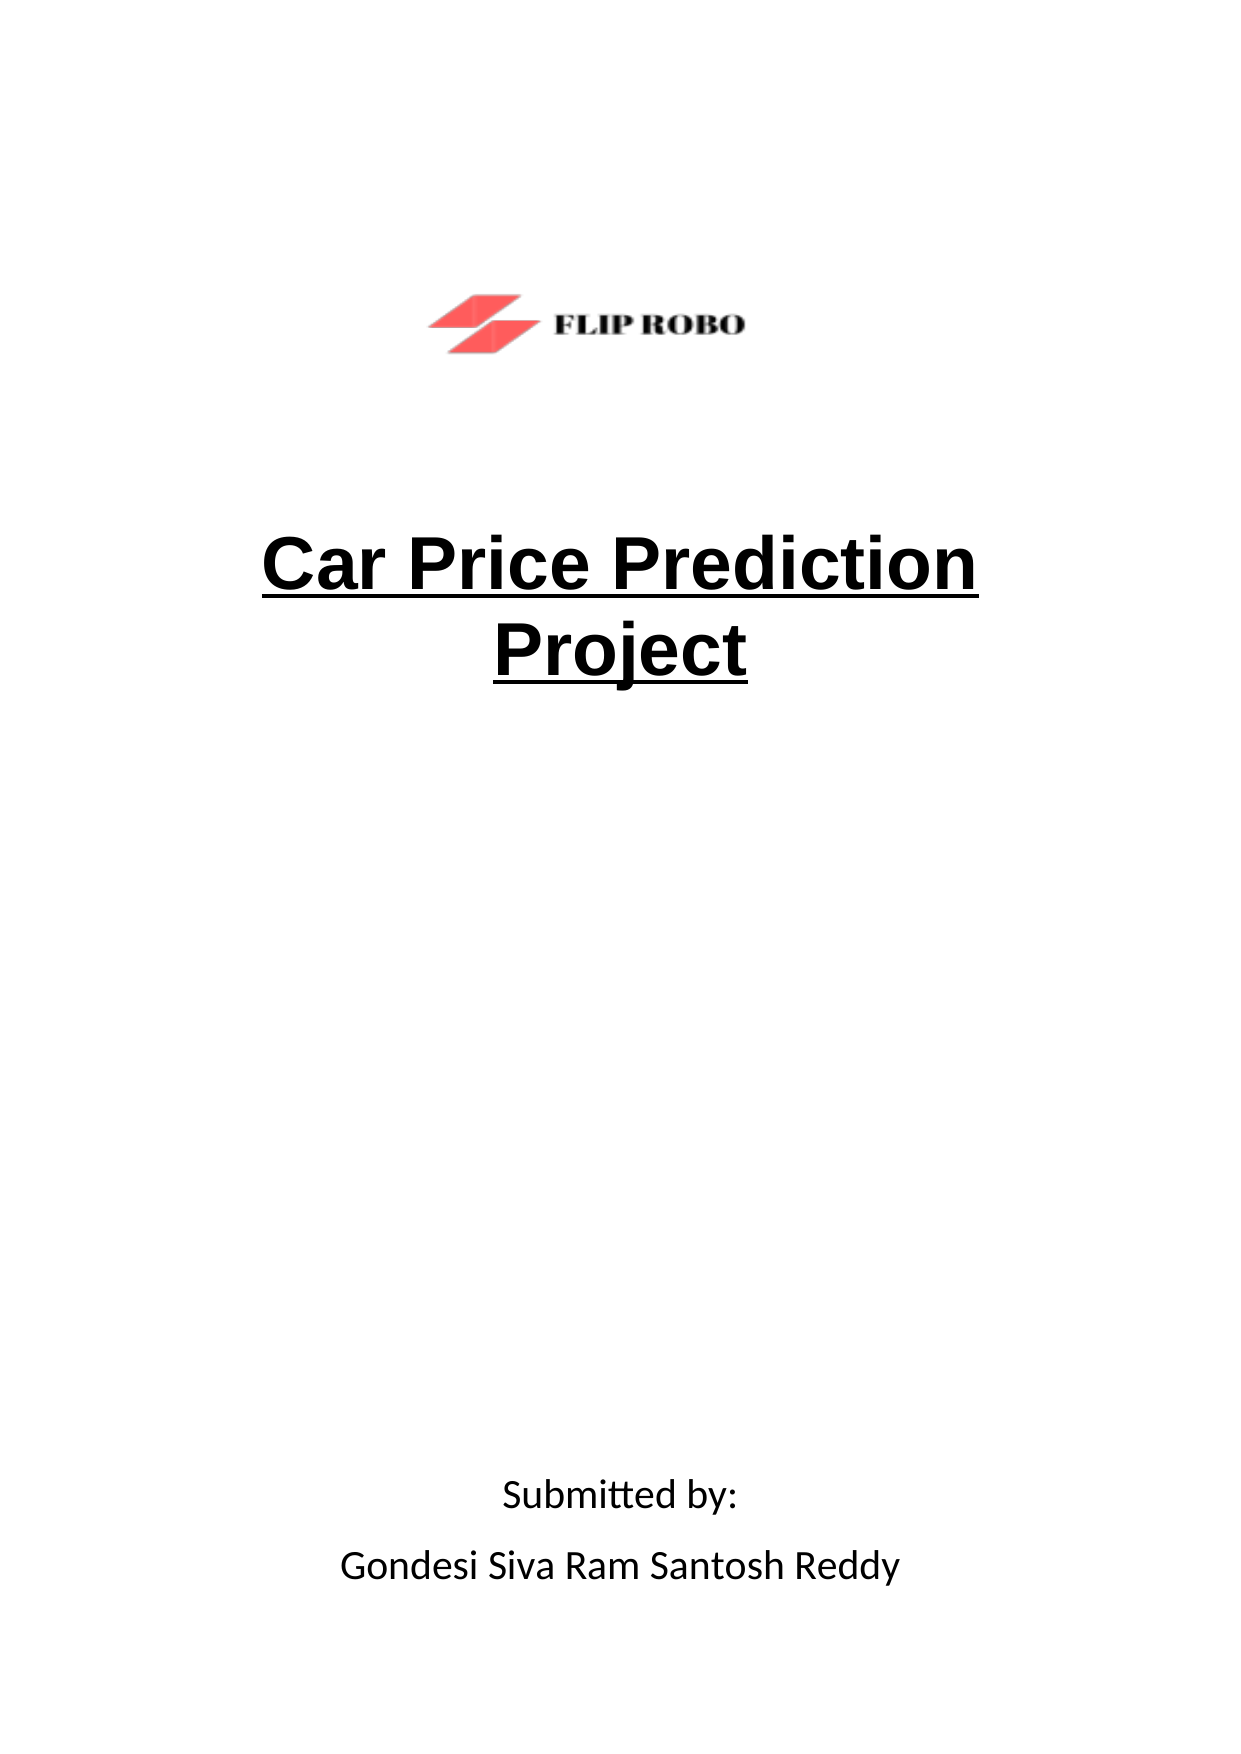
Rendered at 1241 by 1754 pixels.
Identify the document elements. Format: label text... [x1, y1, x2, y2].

text Submitted by: [150, 1468, 1090, 1518]
text Car Price Prediction Project [150, 519, 1090, 691]
picture [379, 150, 861, 500]
text Gondesi Siva Ram Santosh Reddy [150, 1539, 1090, 1590]
